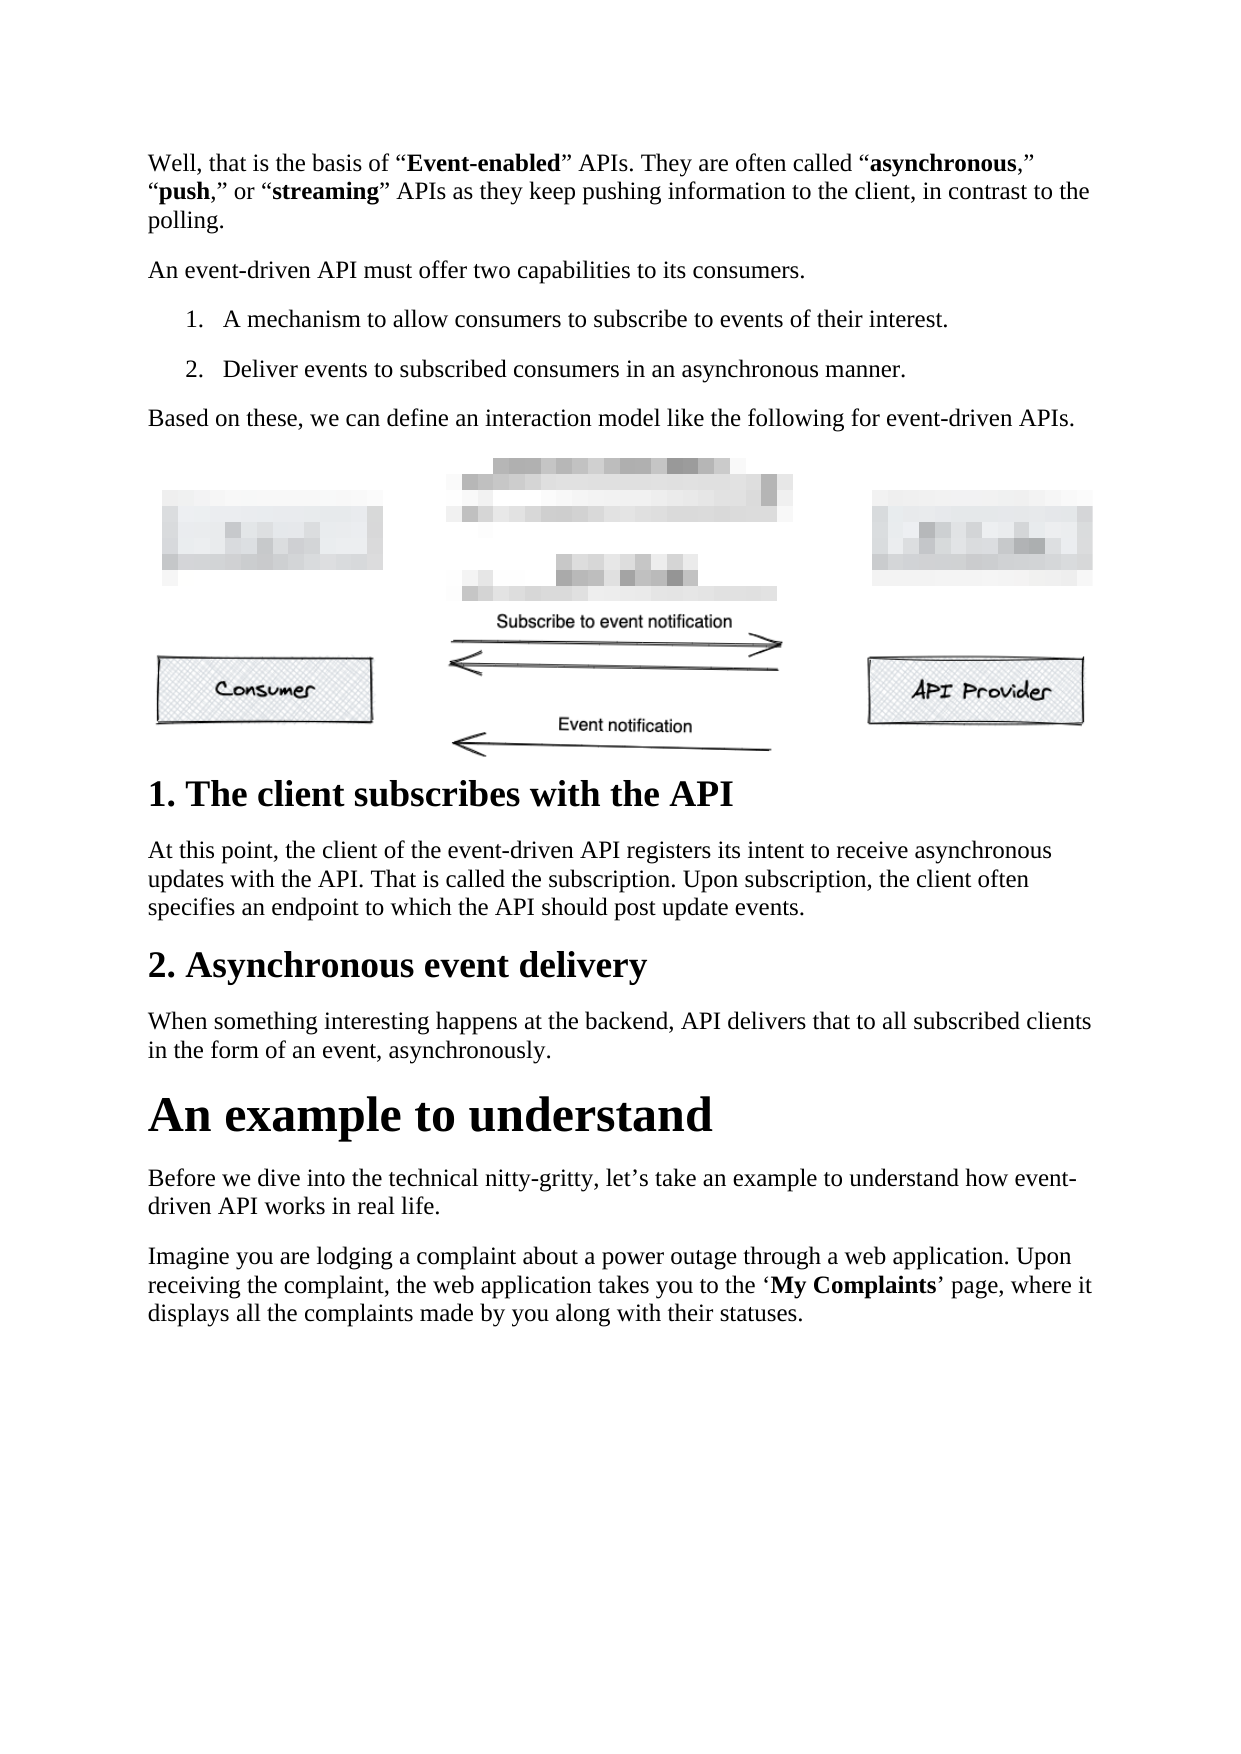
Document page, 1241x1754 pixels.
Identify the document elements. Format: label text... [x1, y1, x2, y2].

text When something interesting happens at the backend, API delivers that to all subscribed clients in the form of an event, asynchronously. [148, 1006, 1093, 1063]
subtitle An example to understand [148, 1084, 1093, 1142]
subtitle 2. Asynchronous event delivery [148, 942, 1093, 985]
text At this point, the client of the event-driven API registers its intent to receive asynchronous updates with the API. That is called the subscription. Upon subscription, the client often specifies an endpoint to which the API should post update events. [148, 835, 1093, 921]
subtitle 1. The client subscribes with the API [148, 771, 1093, 814]
list Deliver events to subscribed consumers in an asynchronous manner. [185, 354, 1093, 383]
text Imagine you are lodging a complaint about a power outage through a web application. Upon receiving the complaint, the web application takes you to the ‘My Complaints’ page, where it displays all the complaints made by you along with their statuses. [148, 1241, 1093, 1327]
text Based on these, we can define an interaction model like the following for event-driven APIs. [148, 403, 1093, 432]
list A mechanism to allow consumers to subscribe to events of their interest. [185, 304, 1093, 333]
text Well, that is the basis of “Event-enabled” APIs. They are often called “asynchronous,” “push,” or “streaming” APIs as they keep pushing information to the client, in contrast to the polling. [148, 148, 1093, 234]
text An event-driven API must offer two capabilities to its consumers. [148, 255, 1093, 283]
text Before we dive into the technical nitty-gritty, let’s take an example to understand how event-driven API works in real life. [148, 1163, 1093, 1220]
